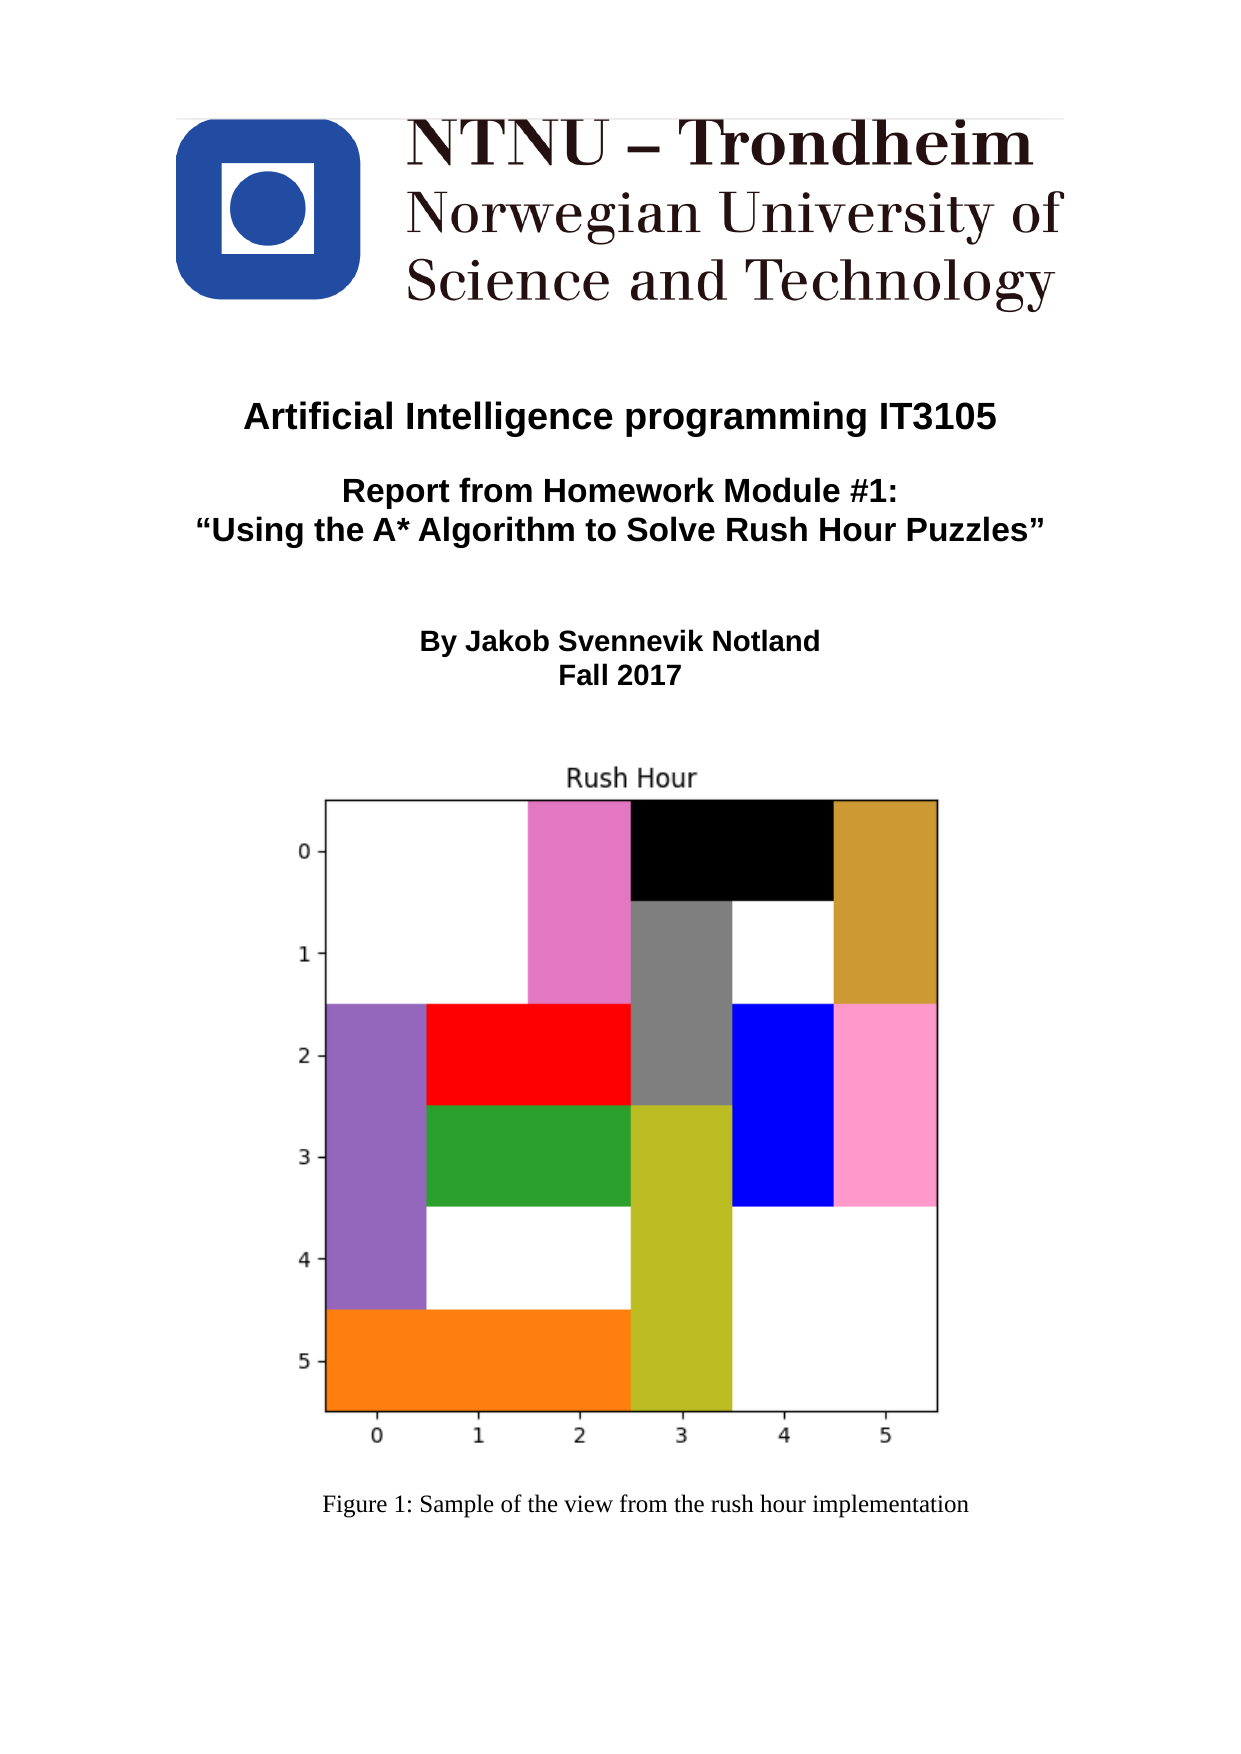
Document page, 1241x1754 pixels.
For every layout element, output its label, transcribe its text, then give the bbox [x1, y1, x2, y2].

subtitle By Jakob Svennevik Notland Fall 2017 [118, 624, 1122, 692]
text Figure 1: Sample of the view from the rush hour implementation [118, 1489, 1122, 1518]
picture [176, 118, 1065, 313]
subtitle Artificial Intelligence programming IT3105 [118, 394, 1122, 437]
subtitle Report from Homework Module #1: “Using the A* Algorithm to Solve Rush Hour Puzzles” [118, 471, 1122, 548]
picture [298, 753, 943, 1452]
